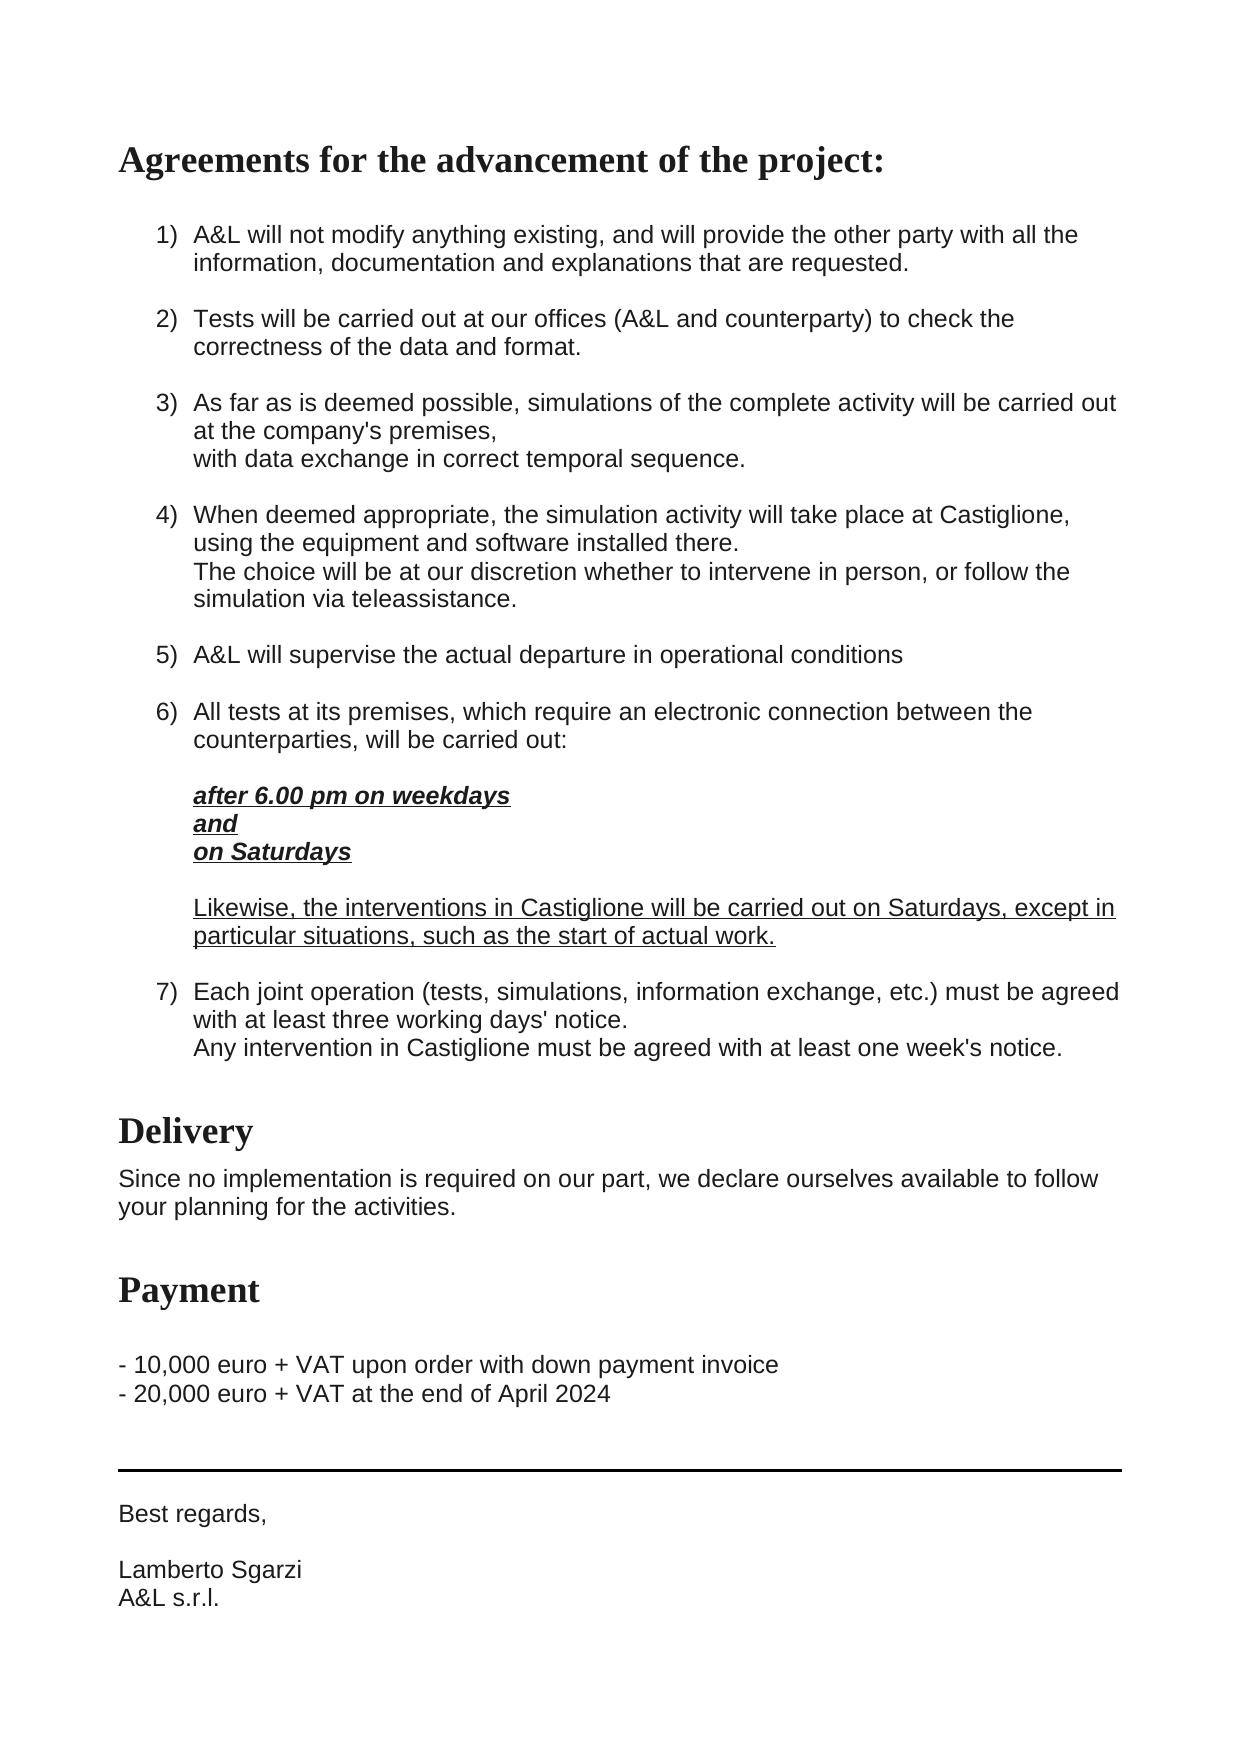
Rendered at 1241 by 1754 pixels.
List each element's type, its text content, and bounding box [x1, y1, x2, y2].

list When deemed appropriate, the simulation activity will take place at Castiglione, using the equipment and software installed there. The choice will be at our discretion whether to intervene in person, or follow the simulation via teleassistance. [156, 501, 1122, 613]
text Best regards, [118, 1500, 1122, 1528]
list All tests at its premises, which require an electronic connection between the counterparties, will be carried out: after 6.00 pm on weekdays and on Saturdays [156, 697, 1122, 865]
text A&L s.r.l. [118, 1584, 1122, 1612]
list As far as is deemed possible, simulations of the complete activity will be carried out at the company's premises, with data exchange in correct temporal sequence. [156, 389, 1122, 473]
list Each joint operation (tests, simulations, information exchange, etc.) must be agreed with at least three working days' notice. Any intervention in Castiglione must be agreed with at least one week's notice. [156, 977, 1122, 1062]
subtitle Payment [118, 1269, 1122, 1311]
list A&L will not modify anything existing, and will provide the other party with all the information, documentation and explanations that are requested. [156, 221, 1122, 277]
list Tests will be carried out at our offices (A&L and counterparty) to check the correctness of the data and format. [156, 305, 1122, 361]
text Lamberto Sgarzi [118, 1556, 1122, 1584]
list A&L will supervise the actual departure in operational conditions [156, 641, 1122, 669]
list Likewise, the interventions in Castiglione will be carried out on Saturdays, except in particular situations, such as the start of actual work. [156, 893, 1122, 977]
text - 10,000 euro + VAT upon order with down payment invoice - 20,000 euro + VAT at the end of April 2024 [118, 1351, 1122, 1407]
subtitle Delivery [118, 1110, 1122, 1152]
text Since no implementation is required on our part, we declare ourselves available to follow your planning for the activities. [118, 1164, 1122, 1220]
subtitle Agreements for the advancement of the project: [118, 139, 1122, 180]
